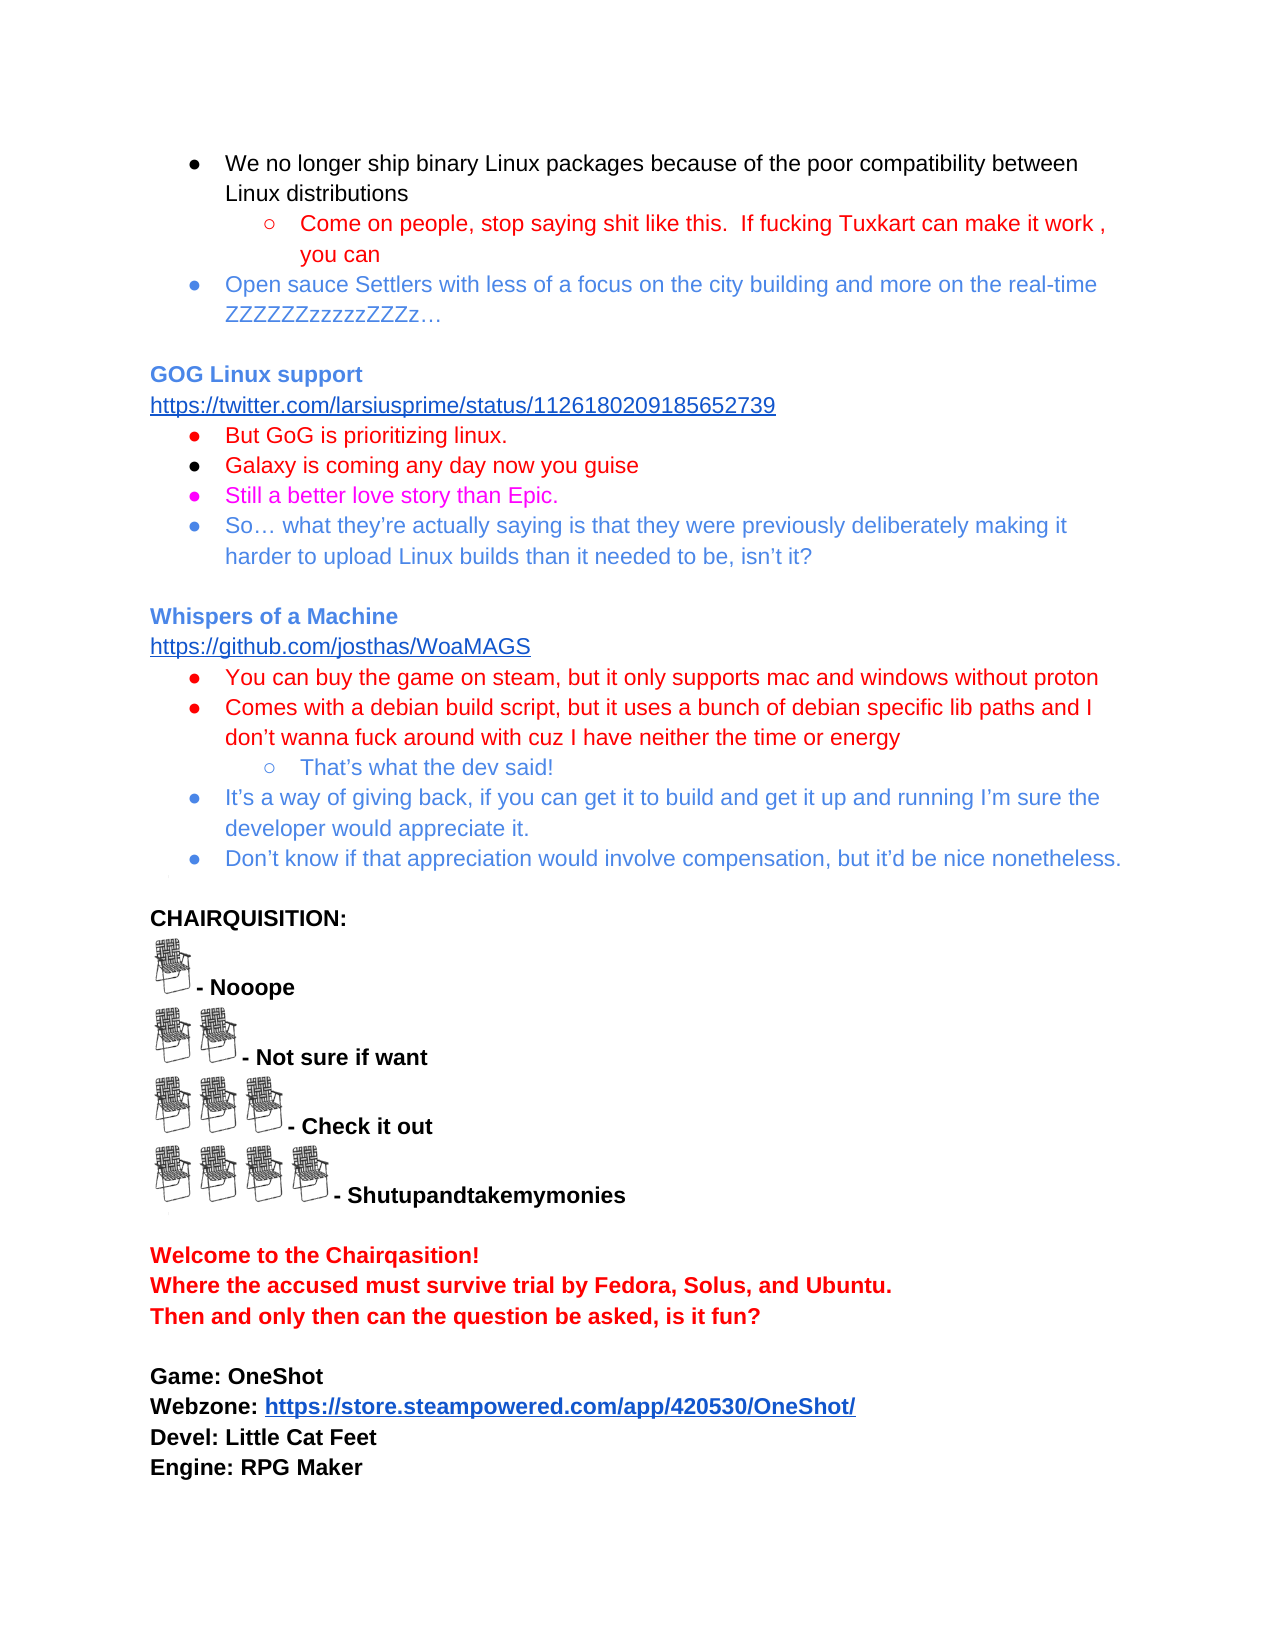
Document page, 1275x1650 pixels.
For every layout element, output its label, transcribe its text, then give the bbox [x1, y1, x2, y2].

picture [150, 1004, 242, 1065]
list Don’t know if that appreciation would involve compensation, but it’d be nice nonetheless. [187, 845, 1125, 871]
list That’s what the dev said! [262, 754, 1125, 781]
text CHAIRQUISITION: - Nooope [150, 905, 1125, 1001]
text Engine: RPG Maker [150, 1454, 1125, 1480]
text https://twitter.com/larsiusprime/status/1126180209185652739 [150, 392, 1125, 418]
list But GoG is prioritizing linux. [187, 422, 1125, 448]
picture [150, 935, 196, 996]
list You can buy the game on steam, but it only supports mac and windows without proton [187, 663, 1125, 690]
list So… what they’re actually saying is that they were previously deliberately making it harder to upload Linux builds than it needed to be, isn’t it? [187, 512, 1125, 569]
list Galaxy is coming any day now you guise [187, 452, 1125, 478]
list We no longer ship binary Linux packages because of the poor compatibility between Linux distributions [187, 150, 1125, 207]
text GOG Linux support [150, 361, 1125, 388]
list Comes with a debian build script, but it uses a bunch of debian specific lib paths and I don’t wanna fuck around with cuz I have neither the time or energy [187, 694, 1125, 750]
text Game: OneShot [150, 1363, 1125, 1389]
text https://github.com/josthas/WoaMAGS [150, 633, 1125, 660]
list Still a better love story than Epic. [187, 482, 1125, 509]
text - Not sure if want [150, 1004, 1125, 1070]
list Come on people, stop saying shit like this. If fucking Tuxkart can make it work , you can [262, 210, 1125, 267]
picture [150, 1142, 334, 1204]
picture [150, 1073, 288, 1135]
text - Check it out [150, 1074, 1125, 1139]
text Webzone: https://store.steampowered.com/app/420530/OneShot/ [150, 1393, 1125, 1420]
text Welcome to the Chairqasition! [150, 1242, 1125, 1269]
list Open sauce Settlers with less of a focus on the city building and more on the real-time ZZZZZZzzzzzZZZz… [187, 271, 1125, 327]
text Then and only then can the question be asked, is it fun? [150, 1303, 1125, 1329]
list It’s a way of giving back, if you can get it to build and get it up and running I’m sure the developer would appreciate it. [187, 784, 1125, 841]
text Whispers of a Machine [150, 603, 1125, 629]
text Where the accused must survive trial by Fedora, Solus, and Ubuntu. [150, 1272, 1125, 1299]
text - Shutupandtakemymonies [150, 1143, 1125, 1208]
text Devel: Little Cat Feet [150, 1423, 1125, 1450]
